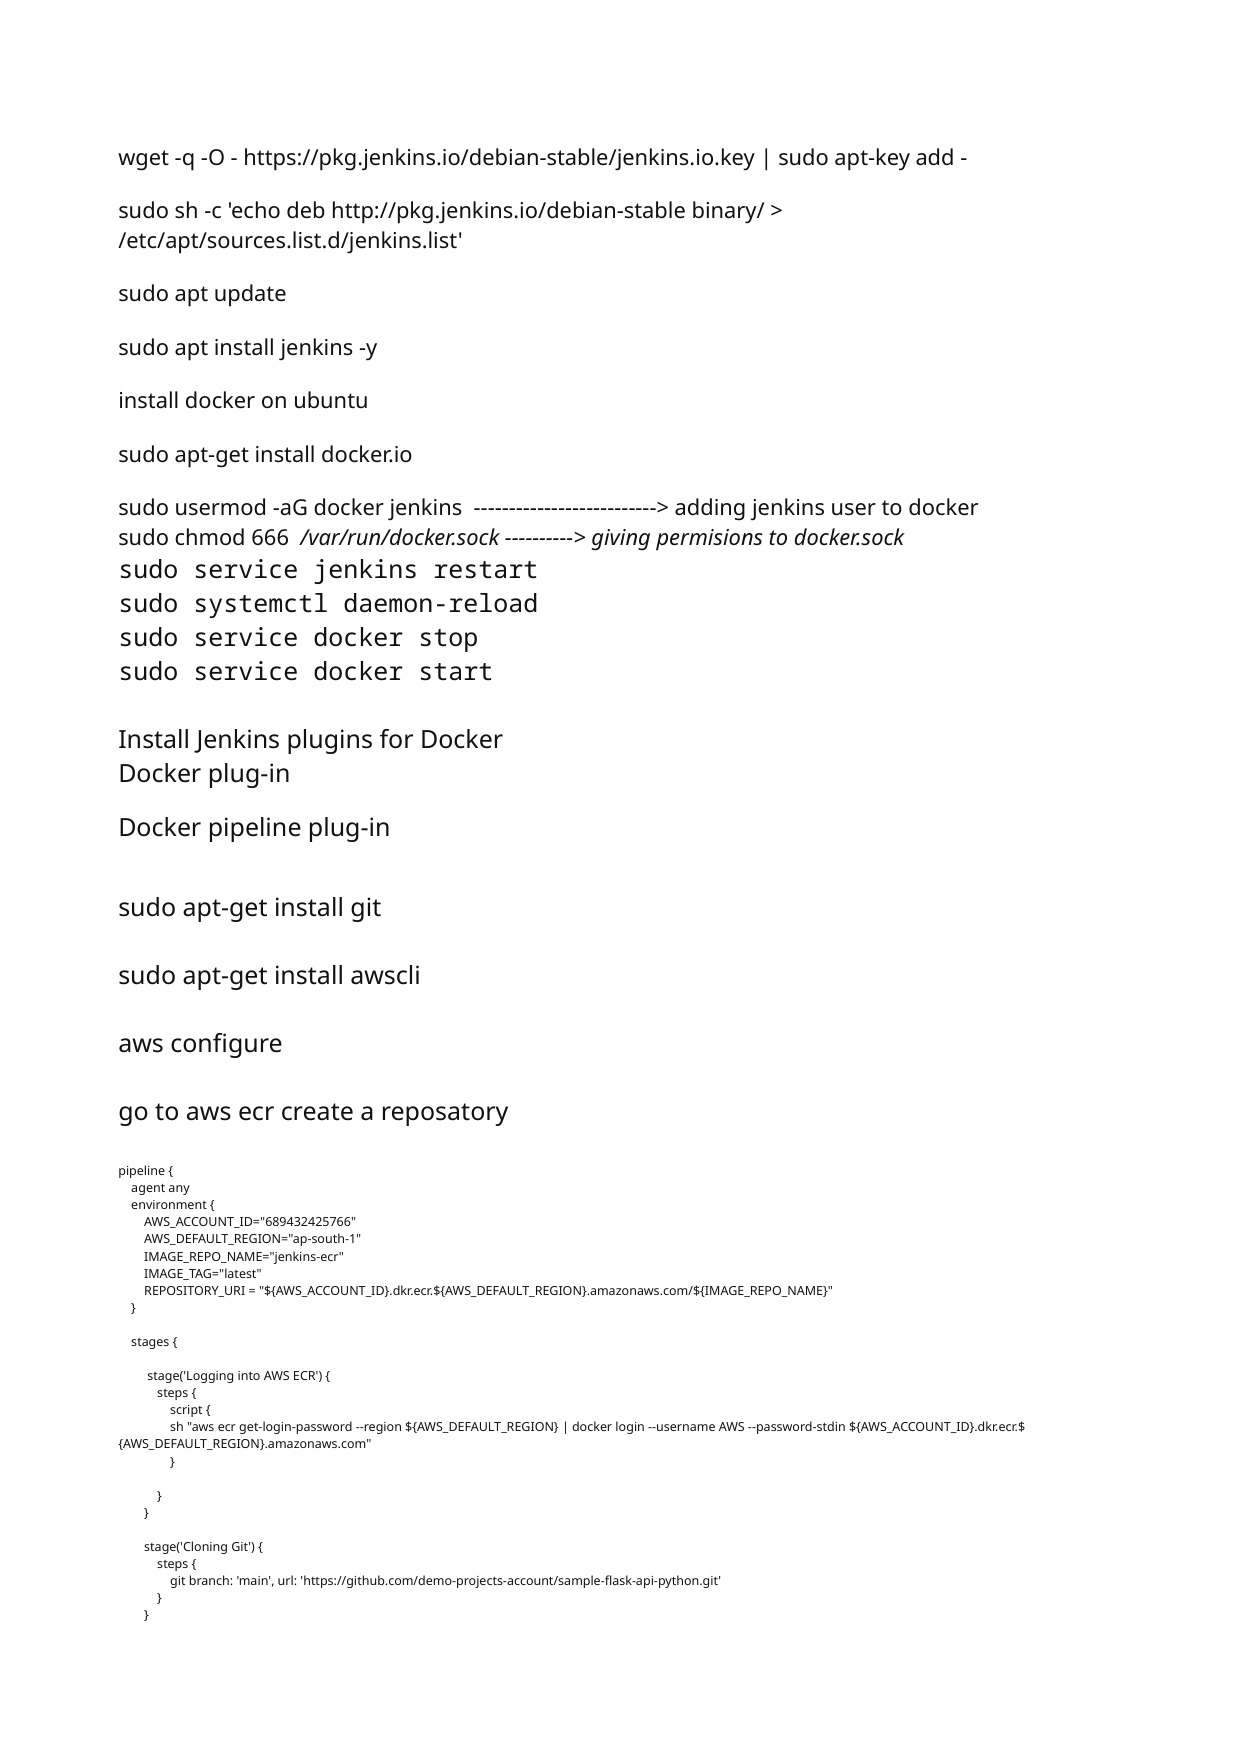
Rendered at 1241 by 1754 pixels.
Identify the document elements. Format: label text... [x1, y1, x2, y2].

text IMAGE_TAG="latest" [118, 1265, 1122, 1282]
text stages { [118, 1333, 1122, 1350]
text environment { [118, 1196, 1122, 1213]
text sh "aws ecr get-login-password --region ${AWS_DEFAULT_REGION} | docker login --username AWS --password-stdin ${AWS_ACCOUNT_ID}.dkr.ecr.${AWS_DEFAULT_REGION}.amazonaws.com" [118, 1418, 1122, 1453]
text sudo usermod -aG docker jenkins --------------------------> adding jenkins user to docker [118, 492, 1122, 522]
text } [118, 1487, 1122, 1504]
text } [118, 1589, 1122, 1606]
text } [118, 1299, 1122, 1316]
text script { [118, 1401, 1122, 1418]
text aws configure [118, 1026, 1122, 1060]
text sudo service jenkins restart [118, 552, 1122, 586]
text steps { [118, 1384, 1122, 1401]
text Install Jenkins plugins for Docker [118, 722, 1122, 756]
text sudo apt-get install docker.io [118, 439, 1122, 468]
text sudo apt-get install git [118, 890, 1122, 924]
text } [118, 1453, 1122, 1470]
text sudo apt install jenkins -y [118, 332, 1122, 362]
text pipeline { [118, 1162, 1122, 1179]
text wget -q -O - https://pkg.jenkins.io/debian-stable/jenkins.io.key | sudo apt-key add - [118, 142, 1122, 172]
text install docker on ubuntu [118, 385, 1122, 415]
list Docker pipeline plug-in [118, 810, 1122, 844]
text } [118, 1504, 1122, 1521]
text Docker plug-in [118, 756, 1122, 790]
text AWS_DEFAULT_REGION="ap-south-1" [118, 1231, 1122, 1248]
text REPOSITORY_URI = "${AWS_ACCOUNT_ID}.dkr.ecr.${AWS_DEFAULT_REGION}.amazonaws.com/${IMAGE_REPO_NAME}" [118, 1282, 1122, 1299]
text agent any [118, 1179, 1122, 1196]
text stage('Logging into AWS ECR') { [118, 1367, 1122, 1384]
text sudo apt-get install awscli [118, 958, 1122, 992]
text sudo sh -c 'echo deb http://pkg.jenkins.io/debian-stable binary/ > /etc/apt/sources.list.d/jenkins.list' [118, 195, 1122, 255]
text IMAGE_REPO_NAME="jenkins-ecr" [118, 1248, 1122, 1265]
text sudo chmod 666 /var/run/docker.sock ----------> giving permisions to docker.sock [118, 522, 1122, 552]
text sudo service docker start [118, 654, 1122, 688]
text steps { [118, 1555, 1122, 1572]
text AWS_ACCOUNT_ID="689432425766" [118, 1213, 1122, 1231]
text sudo systemctl daemon-reload [118, 586, 1122, 620]
text } [118, 1606, 1122, 1623]
text stage('Cloning Git') { [118, 1538, 1122, 1555]
text go to aws ecr create a reposatory [118, 1094, 1122, 1128]
text git branch: 'main', url: 'https://github.com/demo-projects-account/sample-flask-api-python.git' [118, 1572, 1122, 1589]
text sudo apt update [118, 278, 1122, 308]
text sudo service docker stop [118, 620, 1122, 654]
